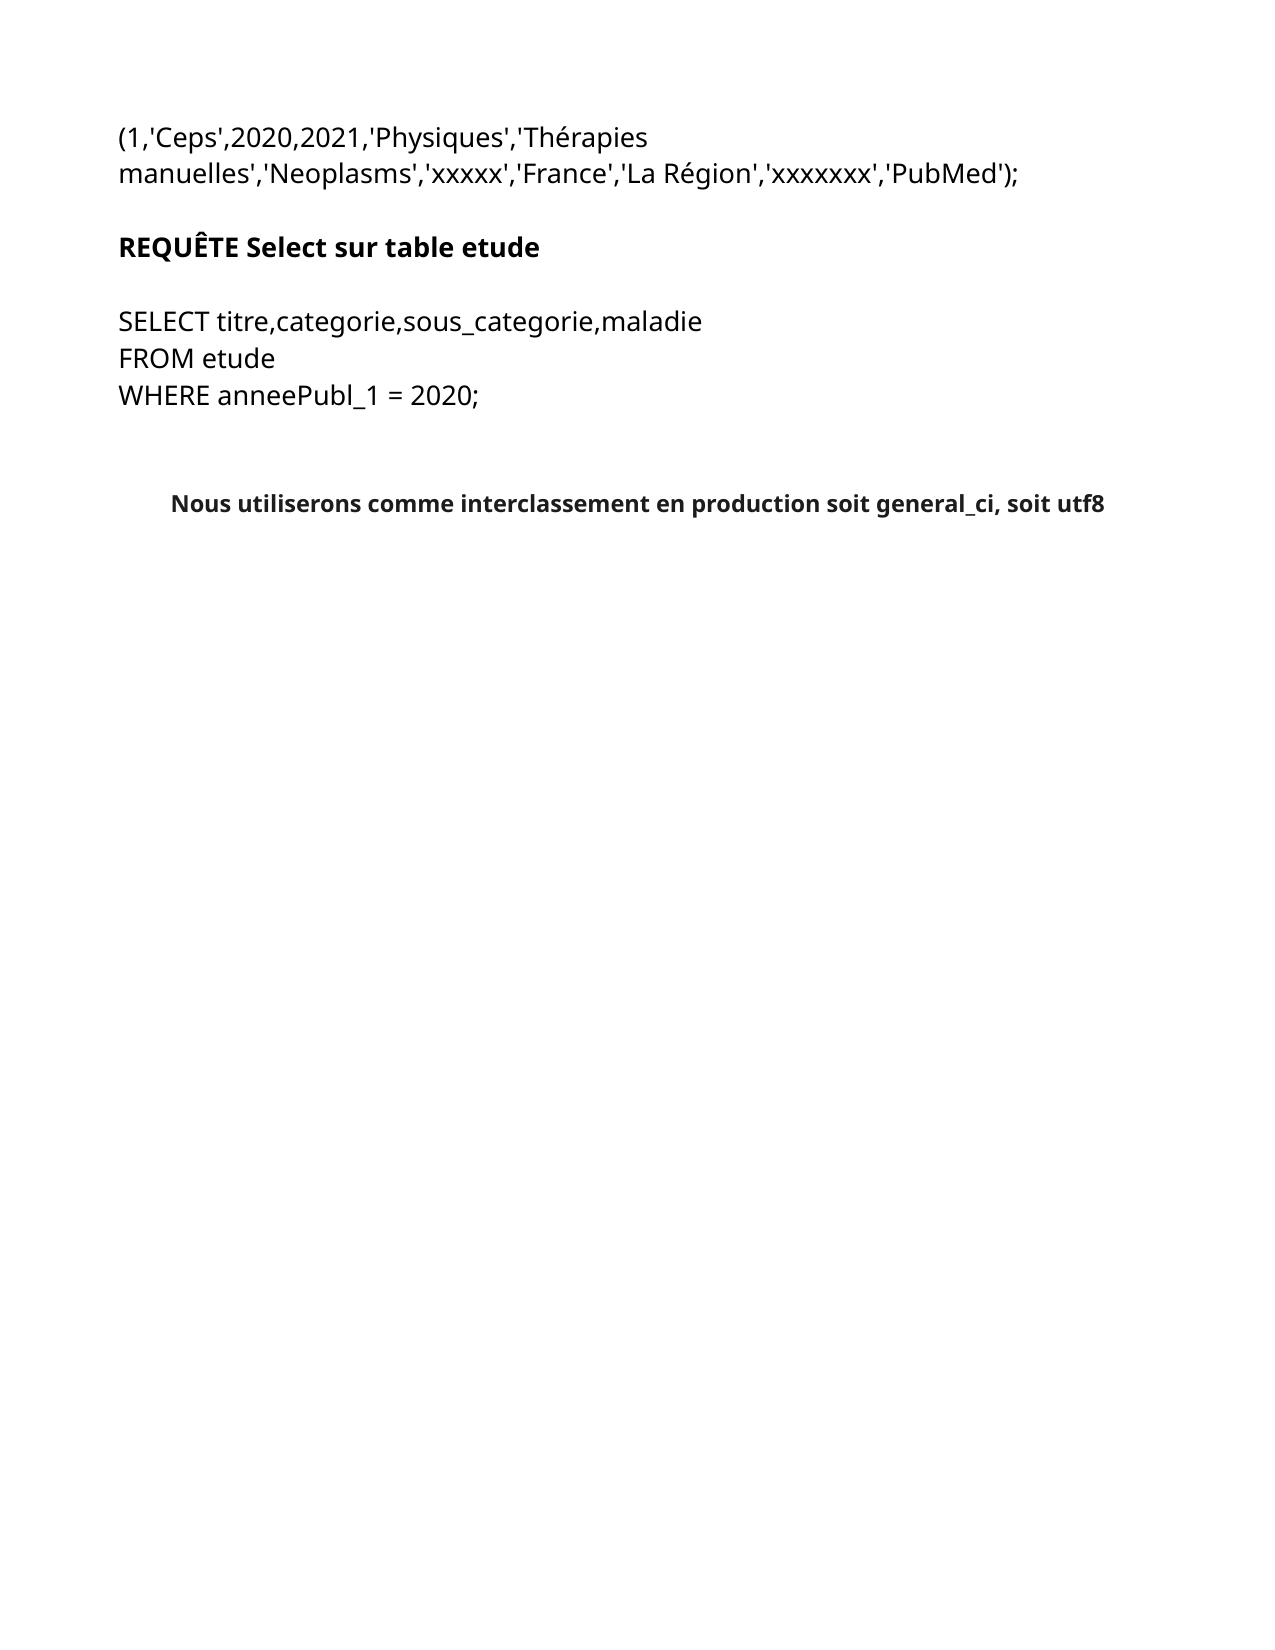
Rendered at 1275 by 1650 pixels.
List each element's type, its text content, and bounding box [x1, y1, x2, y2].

text WHERE anneePubl_1 = 2020; [118, 376, 1157, 413]
text (1,'Ceps',2020,2021,'Physiques','Thérapies manuelles','Neoplasms','xxxxx','France','La Région','xxxxxxx','PubMed'); [118, 118, 1157, 192]
text FROM etude [118, 339, 1157, 376]
text Nous utiliserons comme interclassement en production soit general_ci, soit utf8 [118, 487, 1157, 519]
text SELECT titre,categorie,sous_categorie,maladie [118, 302, 1157, 339]
text REQUÊTE Select sur table etude [118, 229, 1157, 266]
